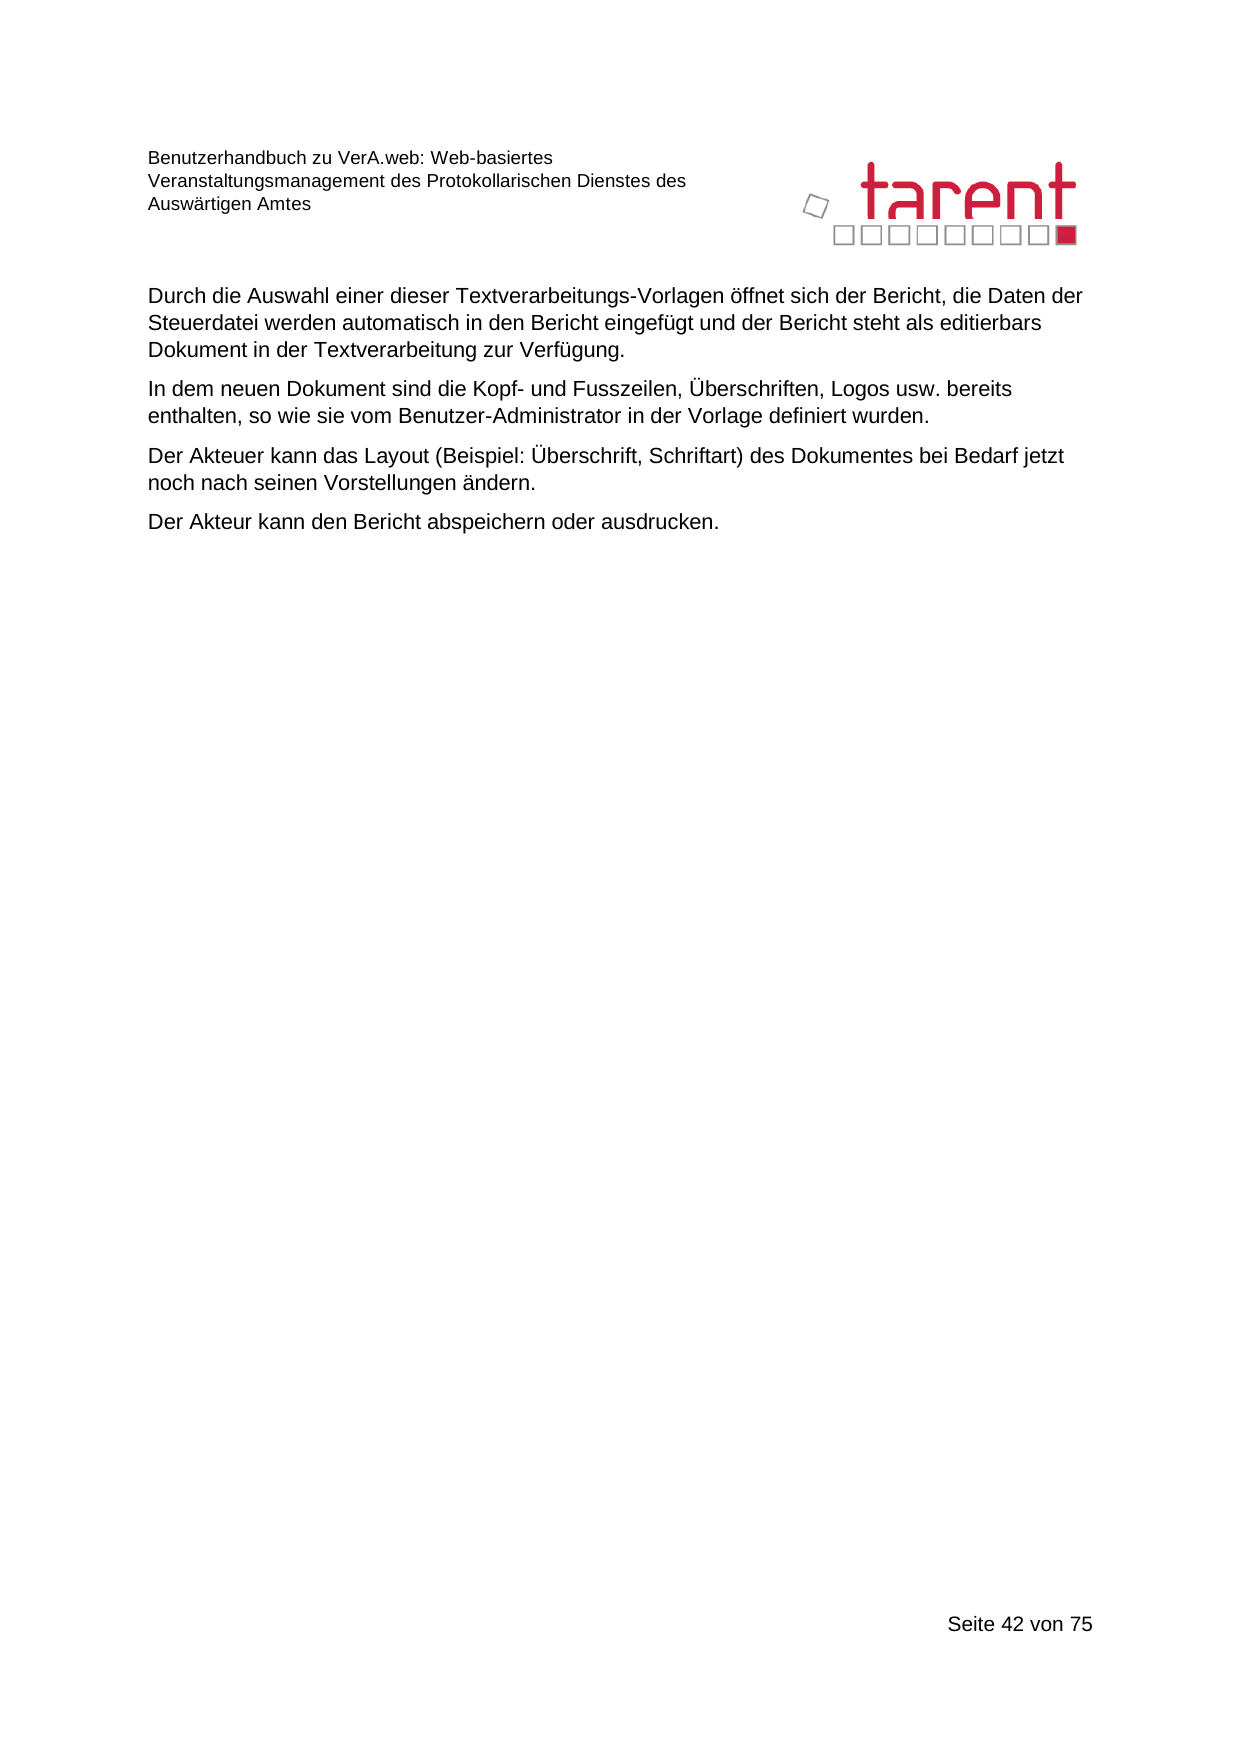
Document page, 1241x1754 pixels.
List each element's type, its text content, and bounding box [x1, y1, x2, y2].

text Durch die Auswahl einer dieser Textverarbeitungs-Vorlagen öffnet sich der Bericht, die Daten der Steuerdatei werden automatisch in den Bericht eingefügt und der Bericht steht als editierbars Dokument in der Textverarbeitung zur Verfügung. [148, 284, 1092, 362]
text Der Akteuer kann das Layout (Beispiel: Überschrift, Schriftart) des Dokumentes bei Bedarf jetzt noch nach seinen Vorstellungen ändern. [148, 443, 1092, 494]
text In dem neuen Dokument sind die Kopf- und Fusszeilen, Überschriften, Logos usw. bereits enthalten, so wie sie vom Benutzer-Administrator in der Vorlage definiert wurden. [148, 377, 1092, 428]
picture [790, 151, 1091, 255]
text Der Akteur kann den Bericht abspeichern oder ausdrucken. [148, 509, 1092, 534]
